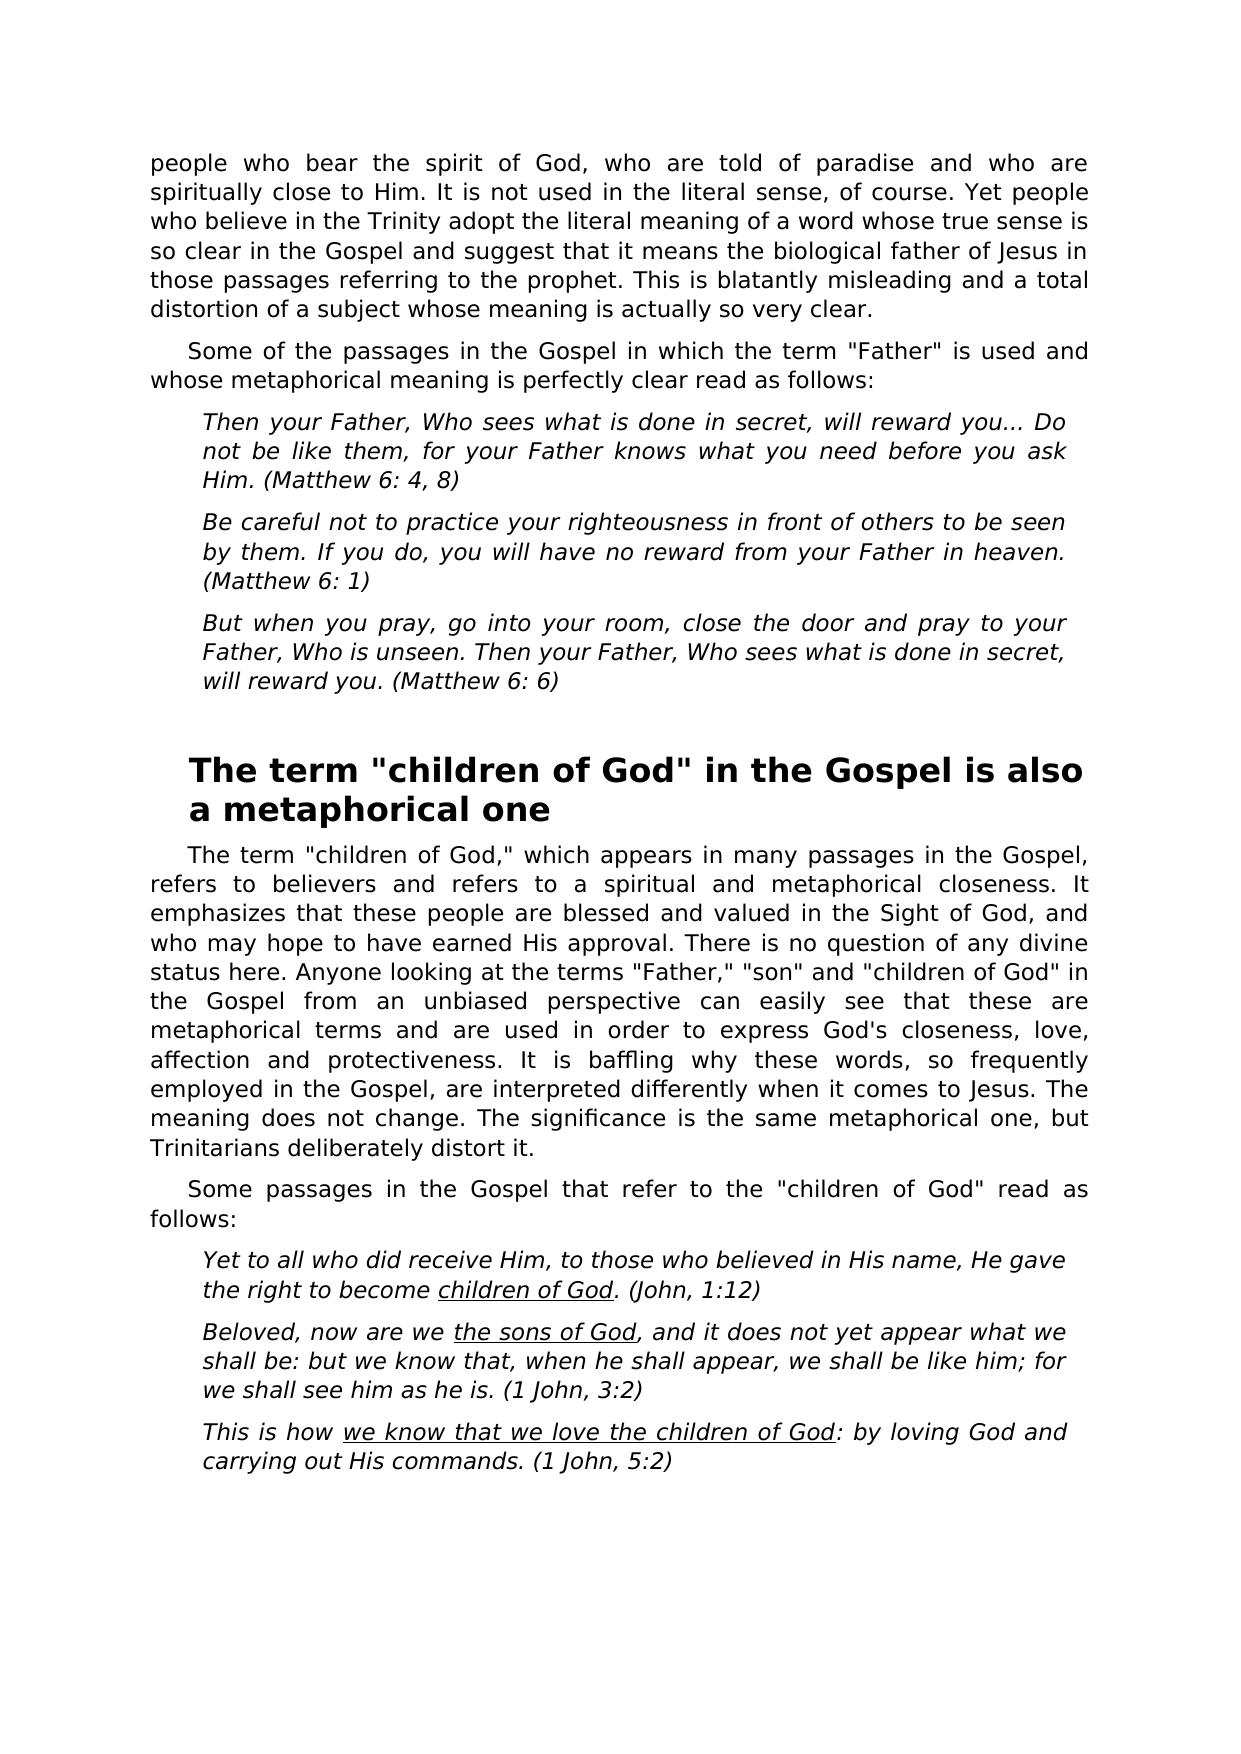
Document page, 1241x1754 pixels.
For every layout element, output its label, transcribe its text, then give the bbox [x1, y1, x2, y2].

text Beloved, now are we the sons of God, and it does not yet appear what we shall be: but we know that, when he shall appear, we shall be like him; for we shall see him as he is. (1 John, 3:2) [202, 1319, 1068, 1404]
subtitle The term "children of God" in the Gospel is also a metaphorical one [188, 752, 1090, 829]
text This is how we know that we love the children of God: by loving God and carrying out His commands. (1 John, 5:2) [202, 1419, 1068, 1475]
text But when you pray, go into your room, close the door and pray to your Father, Who is unseen. Then your Father, Who sees what is done in secret, will reward you. (Matthew 6: 6) [202, 610, 1068, 695]
text Some of the passages in the Gospel in which the term "Father" is used and whose metaphorical meaning is perfectly clear read as follows: [150, 338, 1090, 394]
text Some passages in the Gospel that refer to the "children of God" read as follows: [150, 1177, 1090, 1232]
text The term "children of God," which appears in many passages in the Gospel, refers to believers and refers to a spiritual and metaphorical closeness. It emphasizes that these people are blessed and valued in the Sight of God, and who may hope to have earned His approval. There is no question of any divine status here. Anyone looking at the terms "Father," "son" and "children of God" in the Gospel from an unbiased perspective can easily see that these are metaphorical terms and are used in order to express God's closeness, love, affection and protectiveness. It is baffling why these words, so frequently employed in the Gospel, are interpreted differently when it comes to Jesus. The meaning does not change. The significance is the same metaphorical one, but Trinitarians deliberately distort it. [150, 842, 1090, 1161]
text Then your Father, Who sees what is done in secret, will reward you... Do not be like them, for your Father knows what you need before you ask Him. (Matthew 6: 4, 8) [202, 409, 1068, 494]
text Be careful not to practice your righteousness in front of others to be seen by them. If you do, you will have no reward from your Father in heaven. (Matthew 6: 1) [202, 509, 1068, 595]
text Yet to all who did receive Him, to those who believed in His name, He gave the right to become children of God. (John, 1:12) [202, 1248, 1068, 1303]
text people who bear the spirit of God, who are told of paradise and who are spiritually close to Him. It is not used in the literal sense, of course. Yet people who believe in the Trinity adopt the literal meaning of a word whose true sense is so clear in the Gospel and suggest that it means the biological father of Jesus in those passages referring to the prophet. This is blatantly misleading and a total distortion of a subject whose meaning is actually so very clear. [150, 150, 1090, 323]
